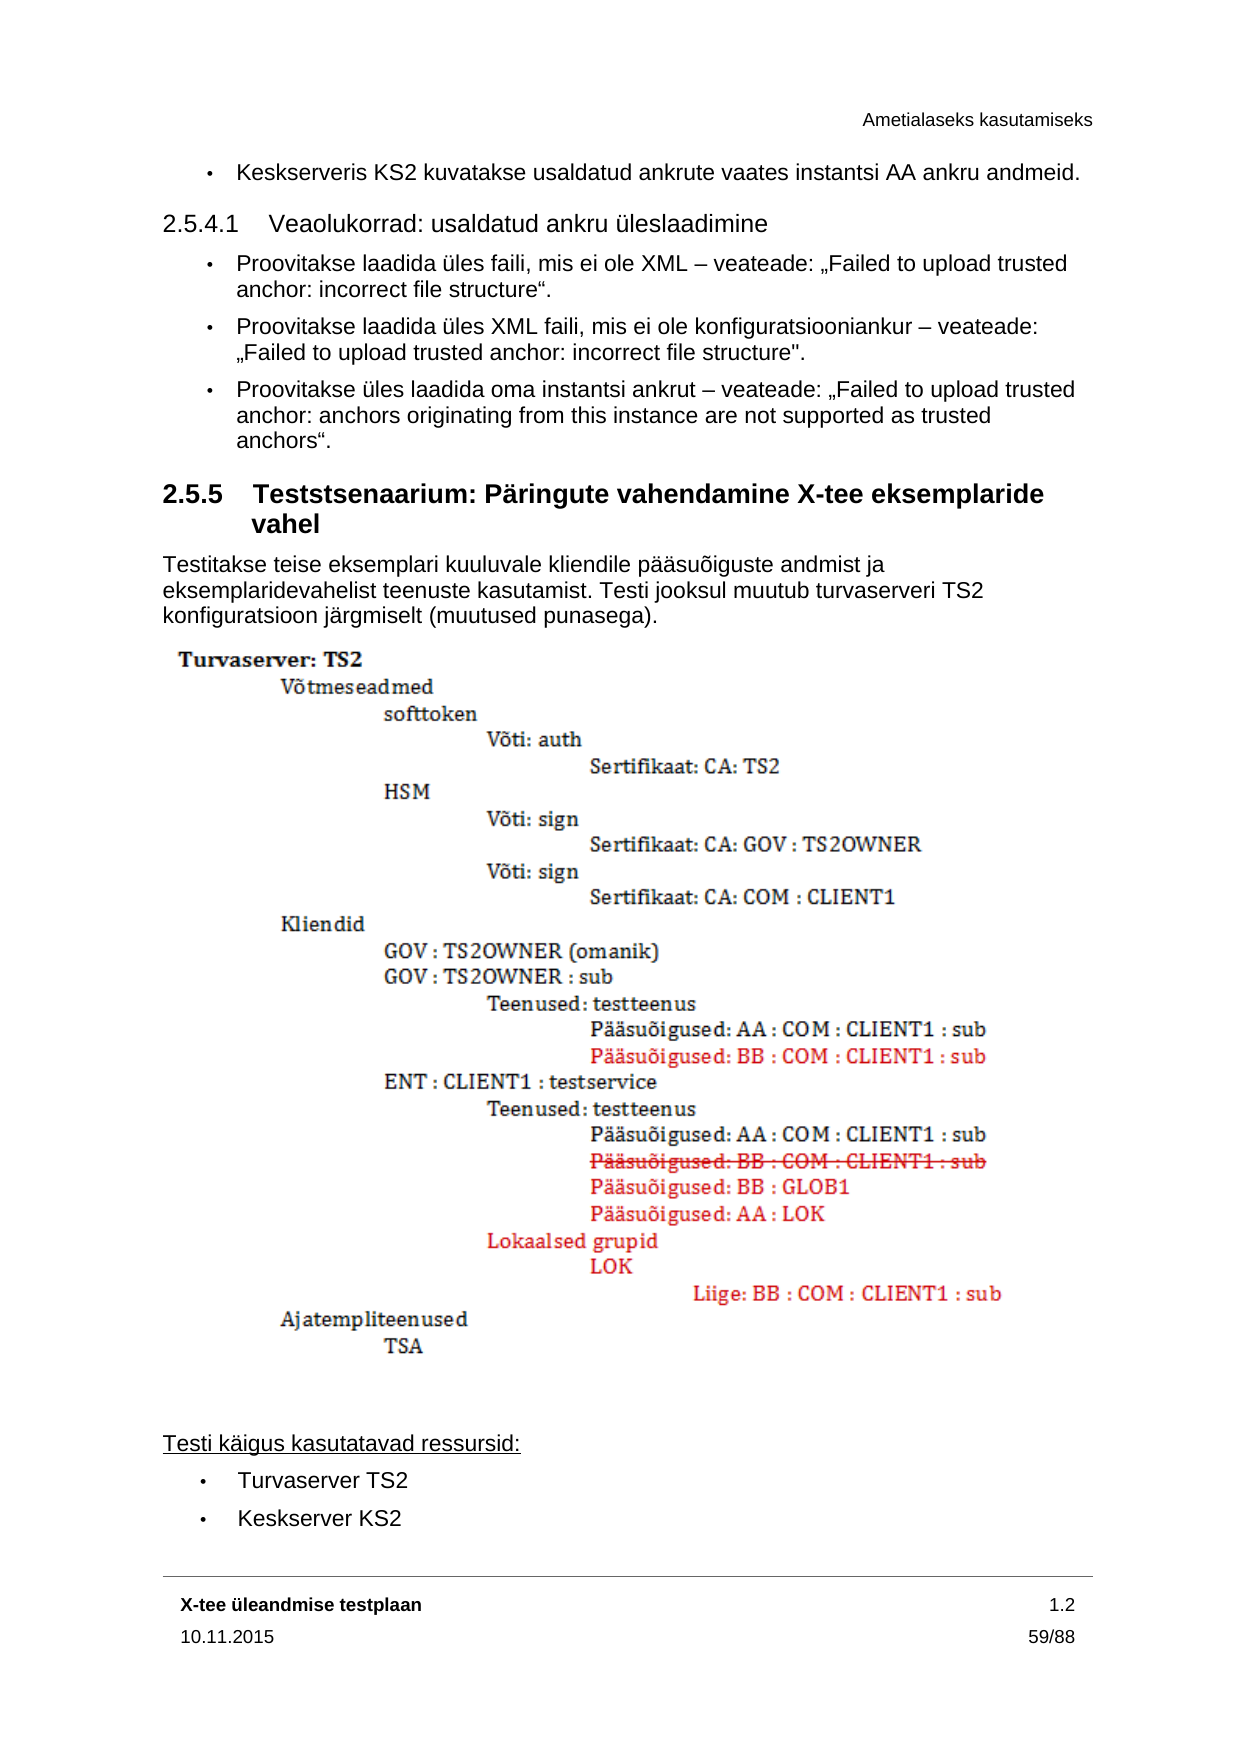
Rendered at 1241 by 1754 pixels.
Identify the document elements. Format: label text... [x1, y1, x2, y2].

text Testi käigus kasutatavad ressursid: [162, 1431, 1093, 1456]
list Keskserveris KS2 kuvatakse usaldatud ankrute vaates instantsi AA ankru andmeid. [207, 160, 1093, 185]
list Proovitakse üles laadida oma instantsi ankrut – veateade: „Failed to upload trusted anchor: anchors originating from this instance are not supported as trusted anchors“. [207, 377, 1093, 454]
list Proovitakse laadida üles XML faili, mis ei ole konfiguratsiooniankur – veateade: „Failed to upload trusted anchor: incorrect file structure". [207, 314, 1093, 365]
subtitle Veaolukorrad: usaldatud ankru üleslaadimine [162, 210, 1093, 238]
text Testitakse teise eksemplari kuuluvale kliendile pääsuõiguste andmist ja eksemplaridevahelist teenuste kasutamist. Testi jooksul muutub turvaserveri TS2 konfiguratsioon järgmiselt (muutused punasega). [162, 552, 1093, 629]
picture [170, 640, 1085, 1394]
list Turvaserver TS2 [200, 1468, 1093, 1494]
list Proovitakse laadida üles faili, mis ei ole XML – veateade: „Failed to upload trusted anchor: incorrect file structure“. [207, 251, 1093, 302]
subtitle Teststsenaarium: Päringute vahendamine X-tee eksemplaride vahel [162, 479, 1093, 539]
list Keskserver KS2 [200, 1506, 1093, 1531]
